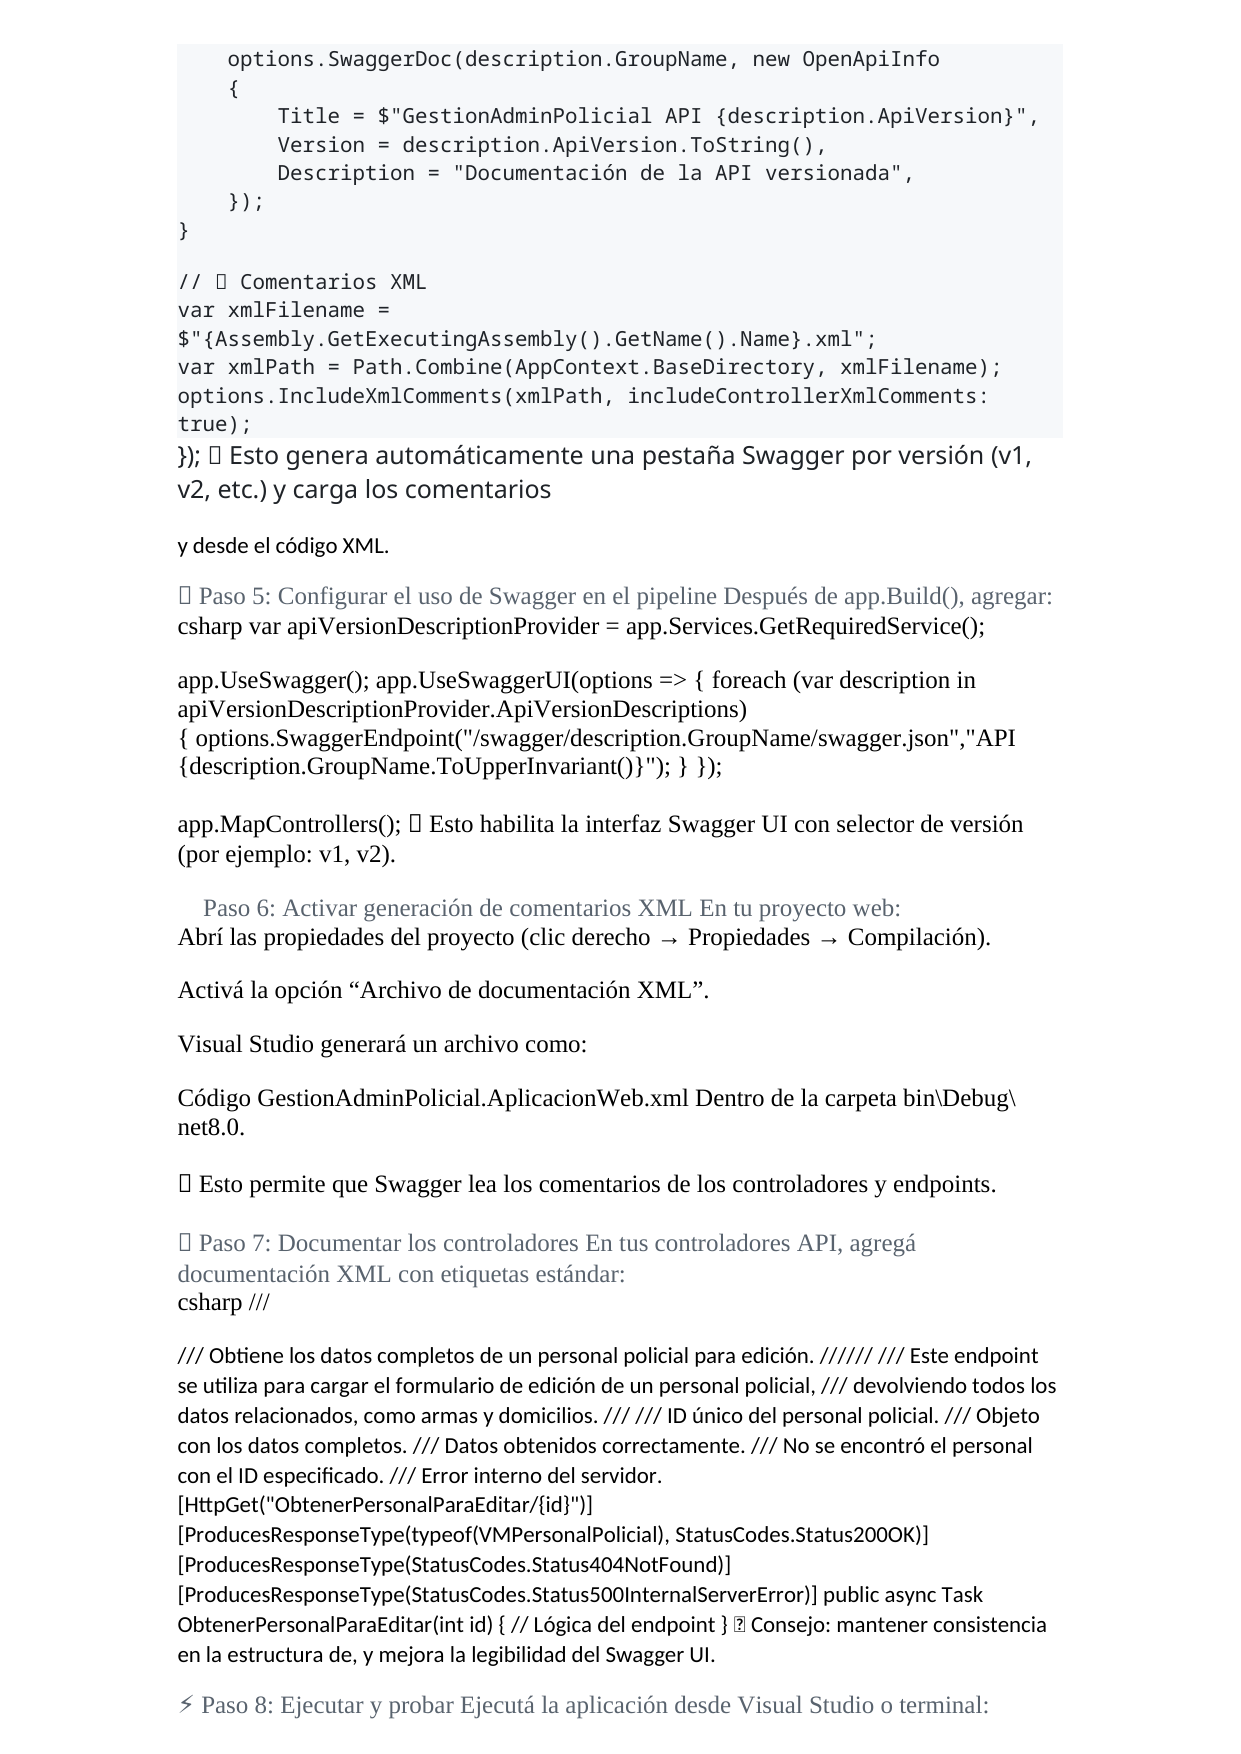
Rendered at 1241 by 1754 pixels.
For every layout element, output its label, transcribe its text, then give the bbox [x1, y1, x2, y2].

text /// Obtiene los datos completos de un personal policial para edición. ////// /// Este endpoint se utiliza para cargar el formulario de edición de un personal policial, /// devolviendo todos los datos relacionados, como armas y domicilios. /// /// ID único del personal policial. /// Objeto con los datos completos. /// Datos obtenidos correctamente. /// No se encontró el personal con el ID especificado. /// Error interno del servidor. [HttpGet("ObtenerPersonalParaEditar/{id}")] [ProducesResponseType(typeof(VMPersonalPolicial), StatusCodes.Status200OK)] [ProducesResponseType(StatusCodes.Status404NotFound)] [ProducesResponseType(StatusCodes.Status500InternalServerError)] public async Task ObtenerPersonalParaEditar(int id) { // Lógica del endpoint } 🧠 Consejo: mantener consistencia en la estructura de, y mejora la legibilidad del Swagger UI. [177, 1341, 1063, 1668]
text var xmlFilename = $"{Assembly.GetExecutingAssembly().GetName().Name}.xml"; [177, 296, 1063, 352]
text // ✅ Comentarios XML [177, 267, 1063, 296]
text Version = description.ApiVersion.ToString(), [177, 130, 1063, 158]
text csharp var apiVersionDescriptionProvider = app.Services.GetRequiredService(); [177, 611, 1063, 640]
text y desde el código XML. [177, 531, 1063, 559]
text } [177, 215, 1063, 243]
text }); 💡 Esto genera automáticamente una pestaña Swagger por versión (v1, v2, etc.) y carga los comentarios [177, 438, 1063, 506]
text { [177, 73, 1063, 101]
text }); [177, 187, 1063, 215]
text var xmlPath = Path.Combine(AppContext.BaseDirectory, xmlFilename); [177, 352, 1063, 381]
text Description = "Documentación de la API versionada", [177, 158, 1063, 187]
text Activá la opción “Archivo de documentación XML”. [177, 976, 1063, 1004]
text Abrí las propiedades del proyecto (clic derecho → Propiedades → Compilación). [177, 922, 1063, 951]
text ⚡ Paso 8: Ejecutar y probar Ejecutá la aplicación desde Visual Studio o terminal: [177, 1687, 1063, 1721]
text options.IncludeXmlComments(xmlPath, includeControllerXmlComments: true); [177, 381, 1063, 438]
text csharp /// [177, 1287, 1063, 1316]
text 🌐 Paso 5: Configurar el uso de Swagger en el pipeline Después de app.Build(), agregar: [177, 577, 1063, 611]
text Visual Studio generará un archivo como: [177, 1029, 1063, 1058]
text 🧾 Paso 6: Activar generación de comentarios XML En tu proyecto web: [177, 893, 1063, 922]
text Código GestionAdminPolicial.AplicacionWeb.xml Dentro de la carpeta bin\Debug\net8.0. [177, 1083, 1063, 1141]
text app.MapControllers(); 🔹 Esto habilita la interfaz Swagger UI con selector de versión (por ejemplo: v1, v2). [177, 805, 1063, 868]
text 📘 Paso 7: Documentar los controladores En tus controladores API, agregá documentación XML con etiquetas estándar: [177, 1224, 1063, 1287]
text 🔹 Esto permite que Swagger lea los comentarios de los controladores y endpoints. [177, 1166, 1063, 1199]
text Title = $"GestionAdminPolicial API {description.ApiVersion}", [177, 101, 1063, 130]
text app.UseSwagger(); app.UseSwaggerUI(options => { foreach (var description in apiVersionDescriptionProvider.ApiVersionDescriptions) { options.SwaggerEndpoint("/swagger/description.GroupName/swagger.json","API {description.GroupName.ToUpperInvariant()}"); } }); [177, 665, 1063, 780]
text options.SwaggerDoc(description.GroupName, new OpenApiInfo [177, 44, 1063, 73]
